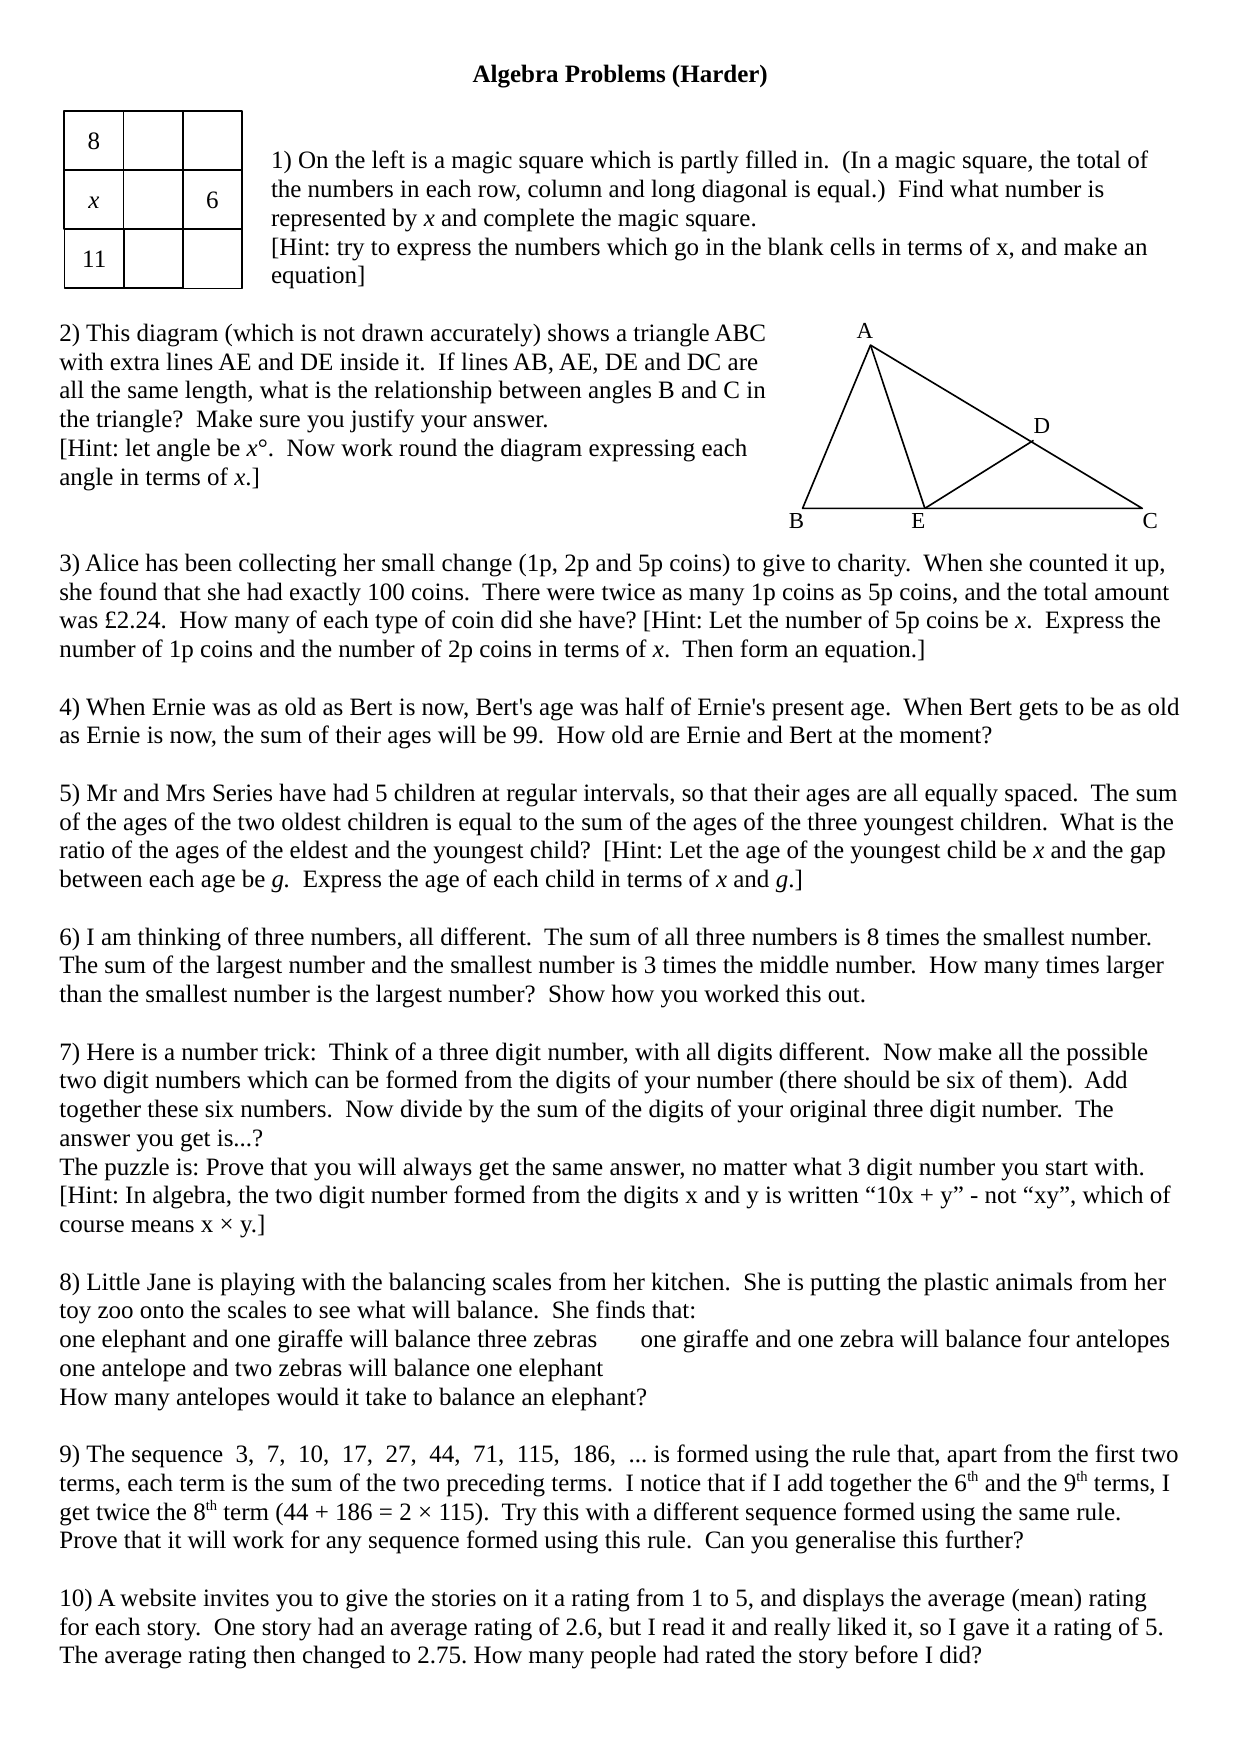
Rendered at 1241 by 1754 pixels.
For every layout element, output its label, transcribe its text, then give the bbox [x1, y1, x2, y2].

text one antelope and two zebras will balance one elephant [59, 1353, 1181, 1382]
text [Hint: let angle be x°. Now work round the diagram expressing each angle in terms of x.] [59, 433, 832, 490]
text [1021, 433, 1181, 490]
text [Hint: try to express the numbers which go in the blank cells in terms of x, and make an equation] [243, 232, 1181, 289]
text 9) The sequence 3, 7, 10, 17, 27, 44, 71, 115, 186, ... is formed using the rule that, apart from the first two terms, each term is the sum of the two preceding terms. I notice that if I add together the 6th and the 9th terms, I get twice the 8th term (44 + 186 = 2 × 115). Try this with a different sequence formed using the same rule. Prove that it will work for any sequence formed using this rule. Can you generalise this further? [59, 1439, 1181, 1554]
text 1) On the left is a magic square which is partly filled in. (In a magic square, the total of the numbers in each row, column and long diagonal is equal.) Find what number is represented by x and complete the magic square. [243, 145, 1181, 232]
text 8) Little Jane is playing with the balancing scales from her kitchen. She is putting the plastic animals from her toy zoo onto the scales to see what will balance. She finds that: [59, 1267, 1181, 1324]
text [812, 433, 917, 490]
text [Hint: try to express the numbers which go in the blank cells in terms of x, and make an equation] [87, 232, 123, 287]
text [Hint: try to express the numbers which go in the blank cells in terms of x, and make an equation] [125, 232, 182, 287]
text [Hint: In algebra, the two digit number formed from the digits x and y is written “10x + y” - not “xy”, which of course means x × y.] [59, 1180, 1181, 1238]
text Algebra Problems (Harder) [59, 59, 1181, 88]
text 6) I am thinking of three numbers, all different. The sum of all three numbers is 8 times the smallest number. The sum of the largest number and the smallest number is 3 times the middle number. How many times larger than the smallest number is the largest number? Show how you worked this out. [59, 922, 1181, 1008]
text [958, 444, 1108, 490]
text [Hint: try to express the numbers which go in the blank cells in terms of x, and make an equation] [184, 232, 241, 288]
text How many antelopes would it take to balance an elephant? [59, 1382, 1181, 1410]
text one elephant and one giraffe will balance three zebras one giraffe and one zebra will balance four antelopes [59, 1324, 1181, 1353]
text 3) Alice has been collecting her small change (1p, 2p and 5p coins) to give to charity. When she counted it up, she found that she had exactly 100 coins. There were twice as many 1p coins as 5p coins, and the total amount was £2.24. How many of each type of coin did she have? [Hint: Let the number of 5p coins be x. Express the number of 1p coins and the number of 2p coins in terms of x. Then form an equation.] [59, 548, 1181, 663]
text 7) Here is a number trick: Think of a three digit number, with all digits different. Now make all the possible two digit numbers which can be formed from the digits of your number (there should be six of them). Add together these six numbers. Now divide by the sum of the digits of your original three digit number. The answer you get is...? [59, 1037, 1181, 1152]
text 4) When Ernie was as old as Bert is now, Bert's age was half of Ernie's present age. When Bert gets to be as old as Ernie is now, the sum of their ages will be 99. How old are Ernie and Bert at the moment? [59, 692, 1181, 749]
text [901, 433, 1028, 490]
text 2) This diagram (which is not drawn accurately) shows a triangle ABC with extra lines AE and DE inside it. If lines AB, AE, DE and DC are all the same length, what is the relationship between angles B and C in the triangle? Make sure you justify your answer. [59, 318, 1181, 433]
text The puzzle is: Prove that you will always get the same answer, no matter what 3 digit number you start with. [59, 1152, 1181, 1180]
text 5) Mr and Mrs Series have had 5 children at regular intervals, so that their ages are all equally spaced. The sum of the ages of the two oldest children is equal to the sum of the ages of the three youngest children. What is the ratio of the ages of the eldest and the youngest child? [Hint: Let the age of the youngest child be x and the gap between each age be g. Express the age of each child in terms of x and g.] [59, 778, 1181, 893]
text 10) A website invites you to give the stories on it a rating from 1 to 5, and displays the average (mean) rating for each story. One story had an average rating of 2.6, but I read it and really liked it, so I gave it a rating of 5. The average rating then changed to 2.75. How many people had rated the story before I did? [59, 1583, 1181, 1669]
